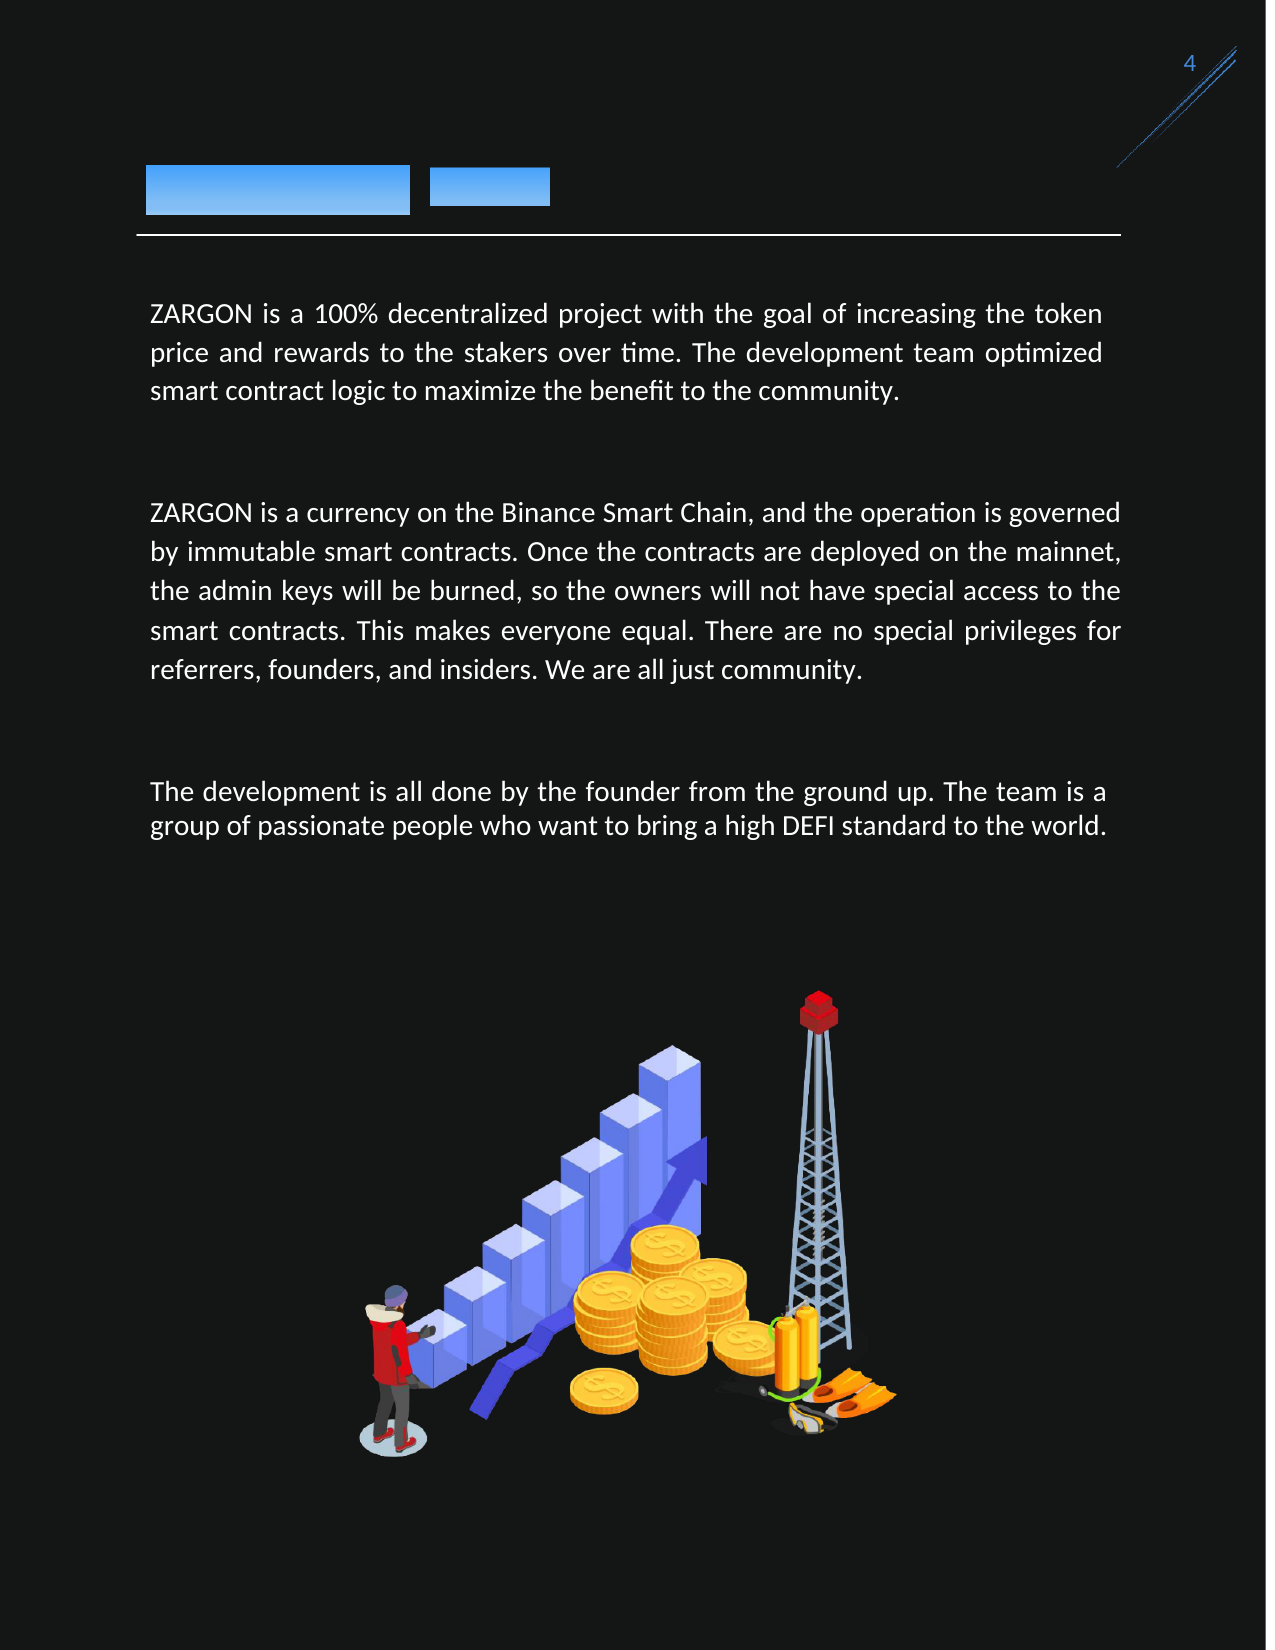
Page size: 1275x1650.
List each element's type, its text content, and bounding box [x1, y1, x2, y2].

picture [0, 0, 1266, 1650]
text 4 [150, 47, 1196, 77]
text The development is all done by the founder from the ground up. The team is a group of passionate people who want to bring a high DEFI standard to the world. [150, 773, 1108, 843]
text ZARGON is a currency on the Binance Smart Chain, and the operation is governed by immutable smart contracts. Once the contracts are deployed on the mainnet, the admin keys will be burned, so the owners will not have special access to the smart contracts. This makes everyone equal. There are no special privileges for referrers, founders, and insiders. We are all just community. [150, 494, 1123, 686]
text ZARGON is a 100% decentralized project with the goal of increasing the token price and rewards to the stakers over time. The development team optimized smart contract logic to maximize the benefit to the community. [150, 295, 1104, 408]
